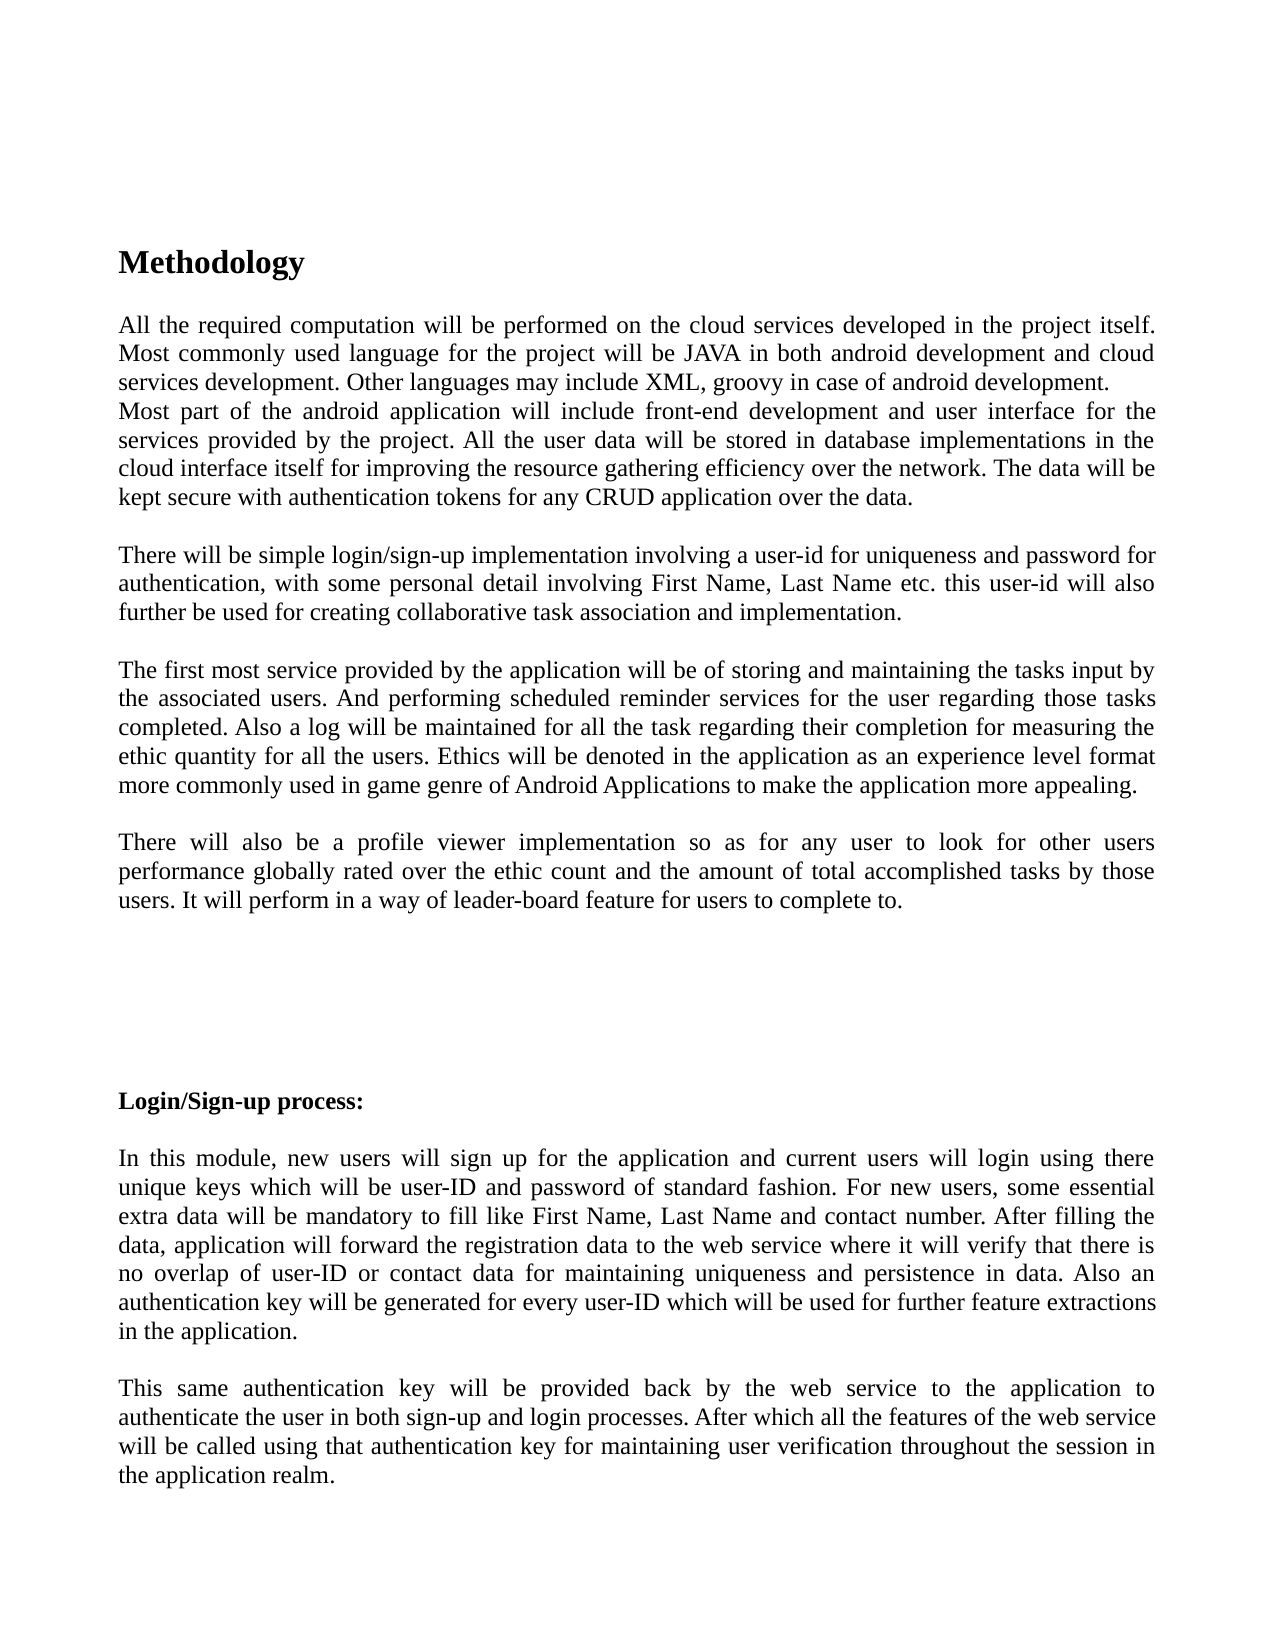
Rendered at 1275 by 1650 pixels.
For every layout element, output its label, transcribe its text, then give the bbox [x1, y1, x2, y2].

text Methodology [118, 243, 1157, 281]
text There will be simple login/sign-up implementation involving a user-id for uniqueness and password for authentication, with some personal detail involving First Name, Last Name etc. this user-id will also further be used for creating collaborative task association and implementation. [118, 540, 1157, 626]
text There will also be a profile viewer implementation so as for any user to look for other users performance globally rated over the ethic count and the amount of total accomplished tasks by those users. It will perform in a way of leader-board feature for users to complete to. [118, 827, 1157, 913]
text This same authentication key will be provided back by the web service to the application to authenticate the user in both sign-up and login processes. After which all the features of the web service will be called using that authentication key for maintaining user verification throughout the session in the application realm. [118, 1373, 1157, 1488]
text All the required computation will be performed on the cloud services developed in the project itself. Most commonly used language for the project will be JAVA in both android development and cloud services development. Other languages may include XML, groovy in case of android development. [118, 310, 1157, 396]
text Login/Sign-up process: [118, 1086, 1157, 1115]
text Most part of the android application will include front-end development and user interface for the services provided by the project. All the user data will be stored in database implementations in the cloud interface itself for improving the resource gathering efficiency over the network. The data will be kept secure with authentication tokens for any CRUD application over the data. [118, 396, 1157, 511]
text In this module, new users will sign up for the application and current users will login using there unique keys which will be user-ID and password of standard fashion. For new users, some essential extra data will be mandatory to fill like First Name, Last Name and contact number. After filling the data, application will forward the registration data to the web service where it will verify that there is no overlap of user-ID or contact data for maintaining uniqueness and persistence in data. Also an authentication key will be generated for every user-ID which will be used for further feature extractions in the application. [118, 1143, 1157, 1345]
text The first most service provided by the application will be of storing and maintaining the tasks input by the associated users. And performing scheduled reminder services for the user regarding those tasks completed. Also a log will be maintained for all the task regarding their completion for measuring the ethic quantity for all the users. Ethics will be denoted in the application as an experience level format more commonly used in game genre of Android Applications to make the application more appealing. [118, 655, 1157, 798]
